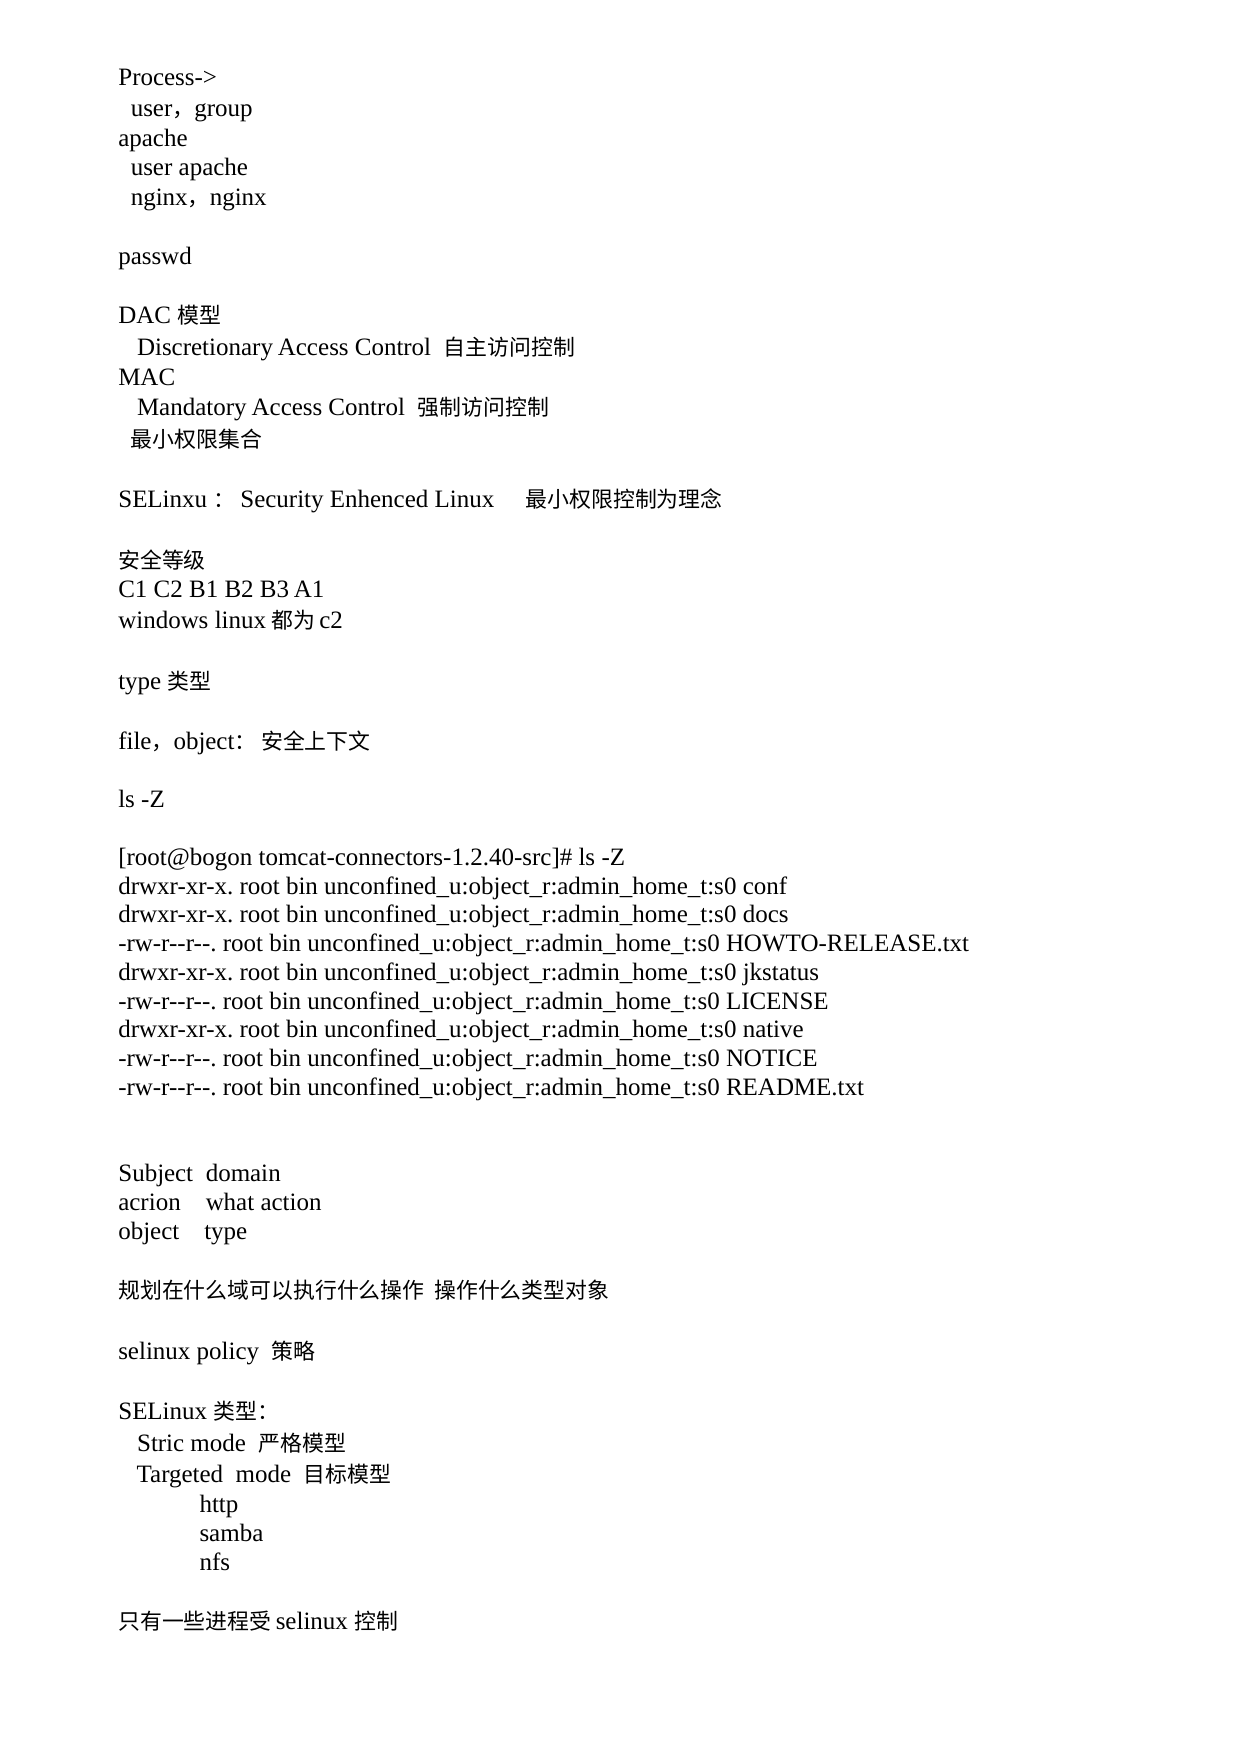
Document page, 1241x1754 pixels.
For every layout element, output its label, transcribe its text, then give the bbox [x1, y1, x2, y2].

text drwxr-xr-x. root bin unconfined_u:object_r:admin_home_t:s0 docs [118, 899, 1122, 928]
text Subject domain [118, 1158, 1122, 1187]
text Process-> [118, 62, 1122, 91]
text 安全等级 [118, 543, 1122, 574]
text C1 C2 B1 B2 B3 A1 [118, 574, 1122, 603]
text 最小权限集合 [118, 422, 1122, 454]
text user apache [118, 152, 1122, 180]
text apache [118, 123, 1122, 152]
text -rw-r--r--. root bin unconfined_u:object_r:admin_home_t:s0 NOTICE [118, 1043, 1122, 1072]
text http [118, 1489, 1122, 1518]
text type 类型 [118, 664, 1122, 695]
text ls -Z [118, 784, 1122, 813]
text MAC [118, 362, 1122, 390]
text windows linux都为c2 [118, 603, 1122, 635]
text -rw-r--r--. root bin unconfined_u:object_r:admin_home_t:s0 LICENSE [118, 986, 1122, 1014]
text [root@bogon tomcat-connectors-1.2.40-src]# ls -Z [118, 842, 1122, 871]
text passwd [118, 241, 1122, 269]
text SELinux 类型： [118, 1394, 1122, 1426]
text Stric mode 严格模型 [118, 1426, 1122, 1457]
text object type [118, 1216, 1122, 1244]
text Discretionary Access Control 自主访问控制 [118, 330, 1122, 362]
text drwxr-xr-x. root bin unconfined_u:object_r:admin_home_t:s0 native [118, 1014, 1122, 1043]
text nginx，nginx [118, 180, 1122, 212]
text 只有一些进程受selinux 控制 [118, 1604, 1122, 1636]
text nfs [118, 1547, 1122, 1575]
text -rw-r--r--. root bin unconfined_u:object_r:admin_home_t:s0 README.txt [118, 1072, 1122, 1101]
text DAC 模型 [118, 298, 1122, 330]
text drwxr-xr-x. root bin unconfined_u:object_r:admin_home_t:s0 conf [118, 871, 1122, 899]
text acrion what action [118, 1187, 1122, 1216]
text samba [118, 1518, 1122, 1547]
text selinux policy 策略 [118, 1334, 1122, 1365]
text -rw-r--r--. root bin unconfined_u:object_r:admin_home_t:s0 HOWTO-RELEASE.txt [118, 928, 1122, 957]
text drwxr-xr-x. root bin unconfined_u:object_r:admin_home_t:s0 jkstatus [118, 957, 1122, 986]
text Targeted mode 目标模型 [118, 1457, 1122, 1489]
text file，object： 安全上下文 [118, 724, 1122, 756]
text Mandatory Access Control 强制访问控制 [118, 390, 1122, 422]
text 规划在什么域可以执行什么操作 操作什么类型对象 [118, 1273, 1122, 1305]
text SELinxu ： Security Enhenced Linux 最小权限控制为理念 [118, 482, 1122, 514]
text user，group [118, 91, 1122, 123]
